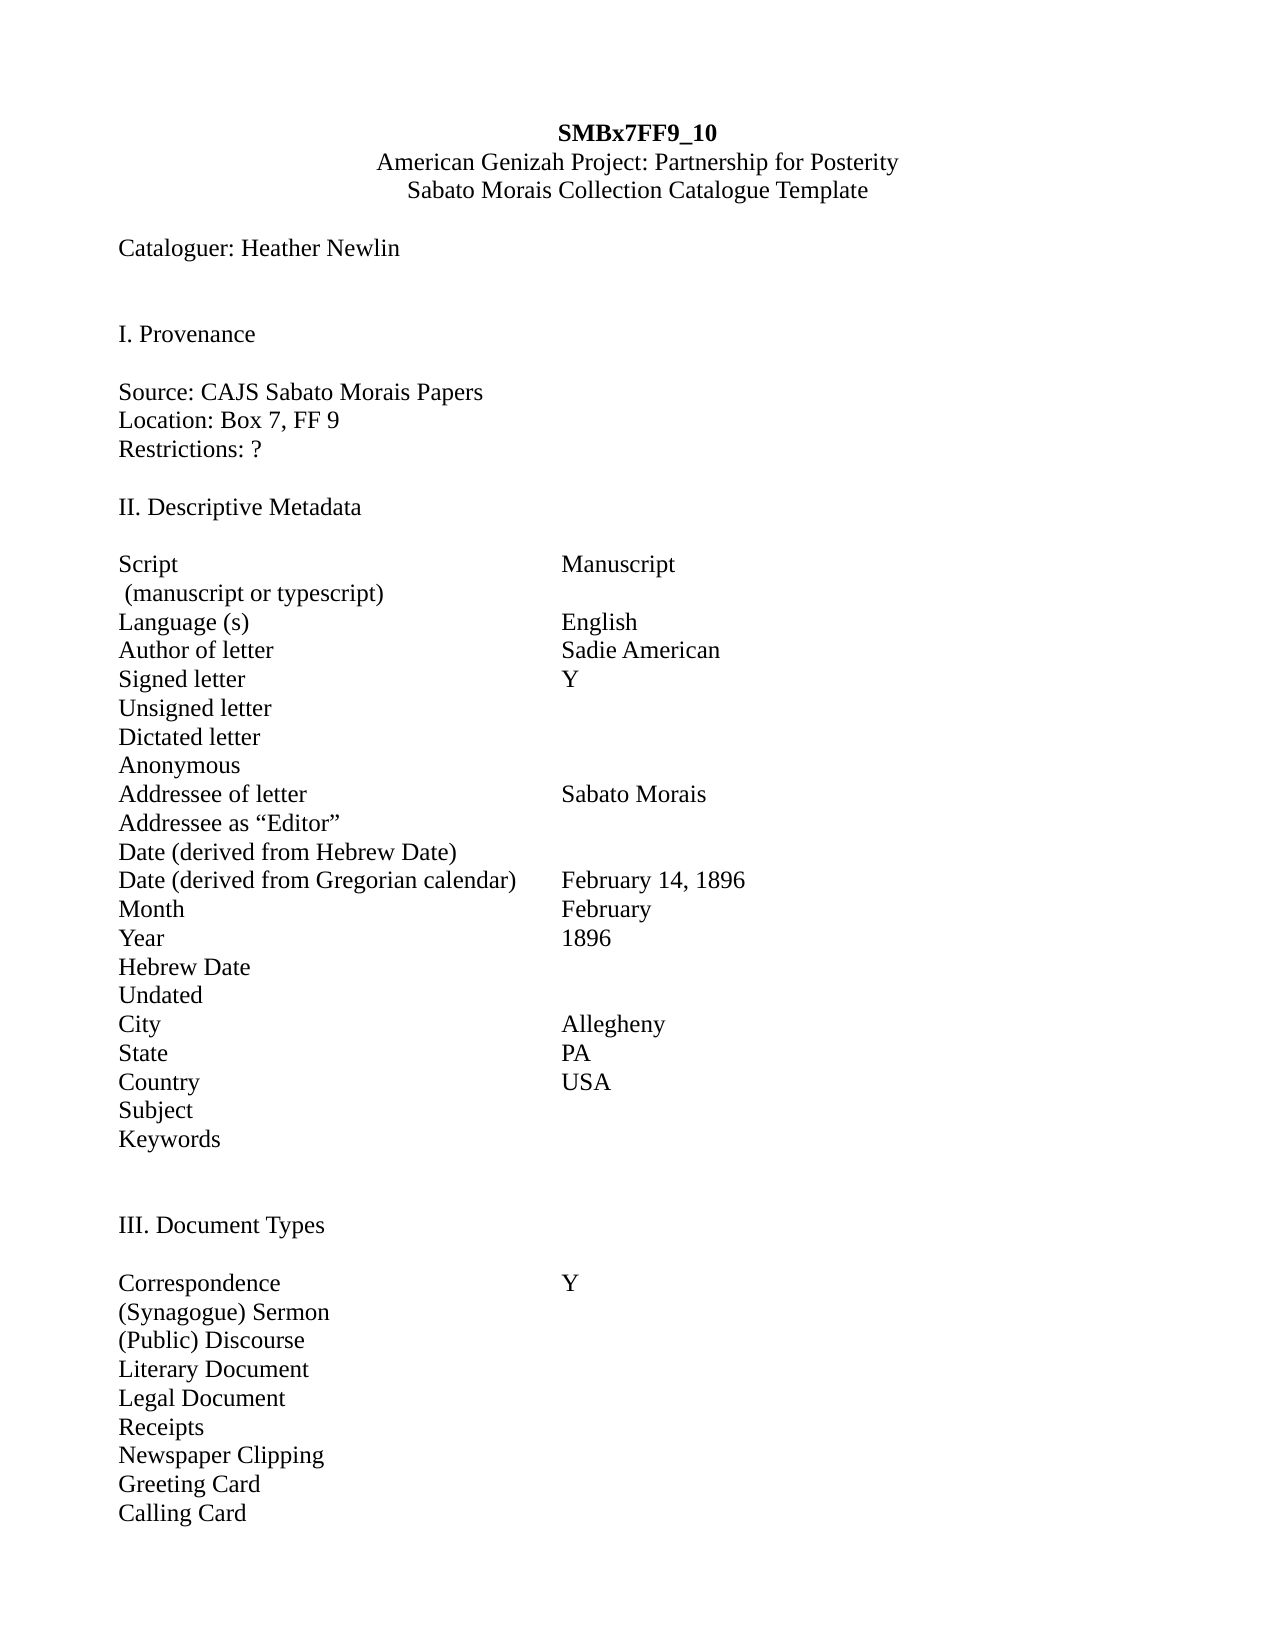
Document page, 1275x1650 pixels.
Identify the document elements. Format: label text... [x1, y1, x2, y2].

text Dictated letter [118, 722, 1157, 751]
text Restrictions: ? [118, 434, 1157, 463]
text Subject [118, 1096, 1157, 1124]
text State PA [118, 1038, 1157, 1067]
text (Synagogue) Sermon [118, 1297, 1157, 1326]
text Calling Card [118, 1498, 1157, 1527]
text SMBx7FF9_10 [118, 118, 1157, 147]
text I. Provenance [118, 319, 1157, 348]
text Cataloguer: Heather Newlin [118, 233, 1157, 262]
text City Allegheny [118, 1009, 1157, 1038]
text Legal Document [118, 1383, 1157, 1412]
text Author of letter Sadie American [118, 636, 1157, 664]
text Date (derived from Gregorian calendar) February 14, 1896 [118, 866, 1157, 894]
text Undated [118, 981, 1157, 1009]
text Date (derived from Hebrew Date) [118, 837, 1157, 866]
text Anonymous [118, 751, 1157, 779]
text Receipts [118, 1412, 1157, 1441]
text Source: CAJS Sabato Morais Papers [118, 377, 1157, 406]
text American Genizah Project: Partnership for Posterity [118, 147, 1157, 176]
text Country USA [118, 1067, 1157, 1096]
text Keywords [118, 1124, 1157, 1153]
text Addressee as “Editor” [118, 808, 1157, 837]
text Month February [118, 894, 1157, 923]
text (Public) Discourse [118, 1326, 1157, 1354]
text Script Manuscript [118, 549, 1157, 578]
text III. Document Types [118, 1211, 1157, 1239]
text Newspaper Clipping [118, 1441, 1157, 1469]
text Correspondence Y [118, 1268, 1157, 1297]
text Unsigned letter [118, 693, 1157, 722]
text Language (s) English [118, 607, 1157, 636]
text Location: Box 7, FF 9 [118, 406, 1157, 434]
text Addressee of letter Sabato Morais [118, 779, 1157, 808]
text (manuscript or typescript) [118, 578, 1157, 607]
text Literary Document [118, 1354, 1157, 1383]
text Signed letter Y [118, 664, 1157, 693]
text Year 1896 [118, 923, 1157, 952]
text II. Descriptive Metadata [118, 492, 1157, 521]
text Greeting Card [118, 1469, 1157, 1498]
text Hebrew Date [118, 952, 1157, 981]
text Sabato Morais Collection Catalogue Template [118, 176, 1157, 204]
